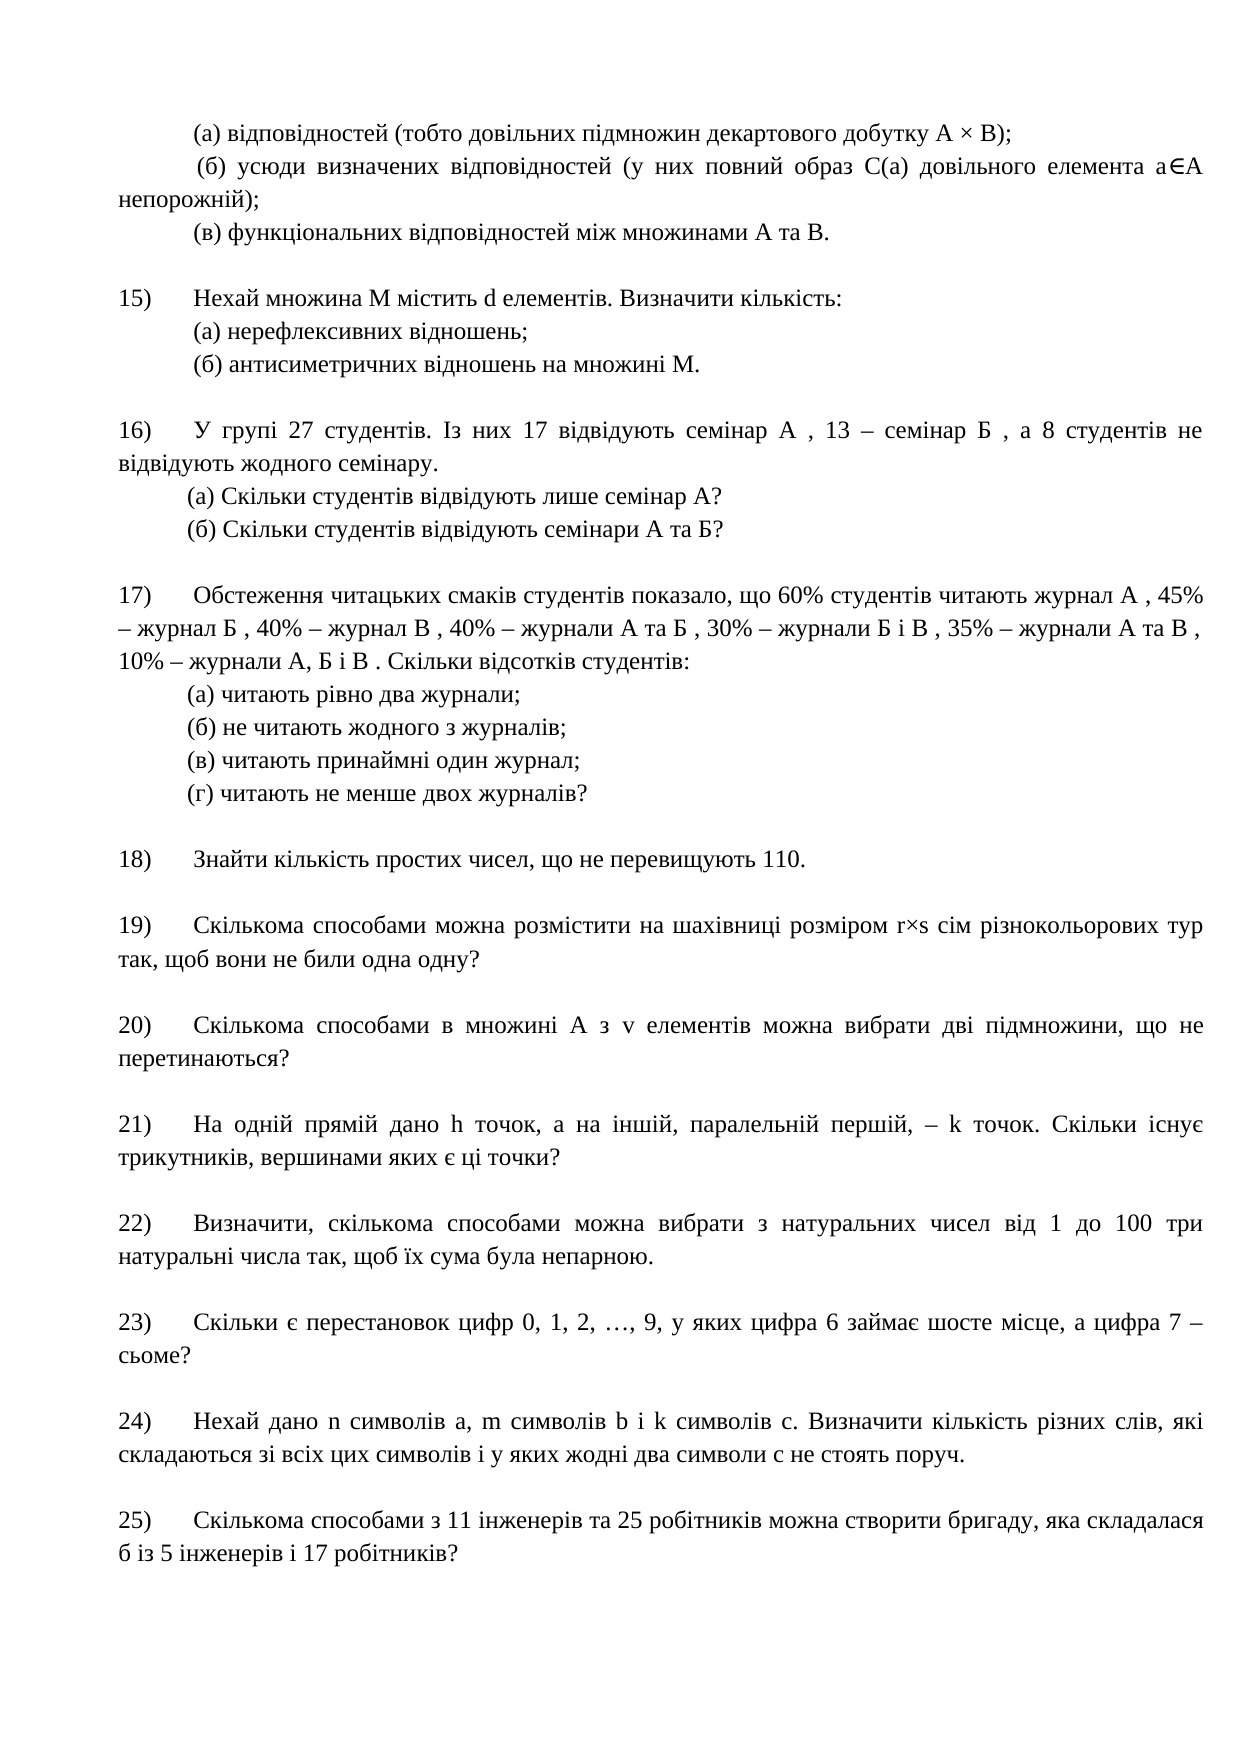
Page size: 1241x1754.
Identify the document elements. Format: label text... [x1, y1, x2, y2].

list (в) читають принаймні один журнал; [118, 746, 1205, 774]
list Нехай множина M містить d елементів. Визначити кількість: [118, 283, 1205, 312]
list Знайти кількість простих чисел, що не перевищують 110. [118, 844, 1205, 873]
list Скількома способами в множині A з v елементів можна вибрати дві підмножини, що не перетинаються? [118, 1010, 1205, 1071]
list (в) функціональних відповідностей між множинами A та B. [118, 217, 1205, 246]
list (г) читають не менше двох журналів? [118, 778, 1205, 807]
list (б) усюди визначених відповідностей (у них повний образ C(a) довільного елемента a∈A непорожній); [118, 151, 1205, 213]
list (а) відповідностей (тобто довільних підмножин декартового добутку A × B); [118, 118, 1205, 147]
list (б) не читають жодного з журналів; [118, 712, 1205, 741]
list Скількома способами можна розмістити на шахівниці розміром r×s сім різнокольорових тур так, щоб вони не били одна одну? [118, 911, 1205, 972]
list (а) Скільки студентів відвідують лише семінар А? [118, 481, 1205, 510]
list На одній прямій дано h точок, а на іншій, паралельній першій, – k точок. Скільки існує трикутників, вершинами яких є ці точки? [118, 1109, 1205, 1171]
list (б) антисиметричних відношень на множині M. [118, 349, 1205, 378]
list (б) Скільки студентів відвідують семінари А та Б? [118, 514, 1205, 543]
list Визначити, скількома способами можна вибрати з натуральних чисел від 1 до 100 три натуральні числа так, щоб їх сума була непарною. [118, 1208, 1205, 1269]
list Скількома способами з 11 інженерів та 25 робітників можна створити бригаду, яка складалася б із 5 інженерів і 17 робітників? [118, 1505, 1205, 1567]
list Обстеження читацьких смаків студентів показало, що 60% студентів читають журнал А , 45% – журнал Б , 40% – журнал В , 40% – журнали А та Б , 30% – журнали Б і В , 35% – журнали А та В , 10% – журнали А, Б і В . Скільки відсотків студентів: [118, 580, 1205, 675]
list Скільки є перестановок цифр 0, 1, 2, …, 9, у яких цифра 6 займає шосте місце, а цифра 7 – сьоме? [118, 1307, 1205, 1369]
list (а) читають рівно два журнали; [118, 679, 1205, 708]
list (а) нерефлексивних відношень; [118, 316, 1205, 345]
list Нехай дано n символів a, m символів b і k символів c. Визначити кількість різних слів, які складаються зі всіх цих символів і у яких жодні два символи c не стоять поруч. [118, 1406, 1205, 1468]
list У групі 27 студентів. Із них 17 відвідують семінар А , 13 – семінар Б , а 8 студентів не відвідують жодного семінару. [118, 415, 1205, 477]
